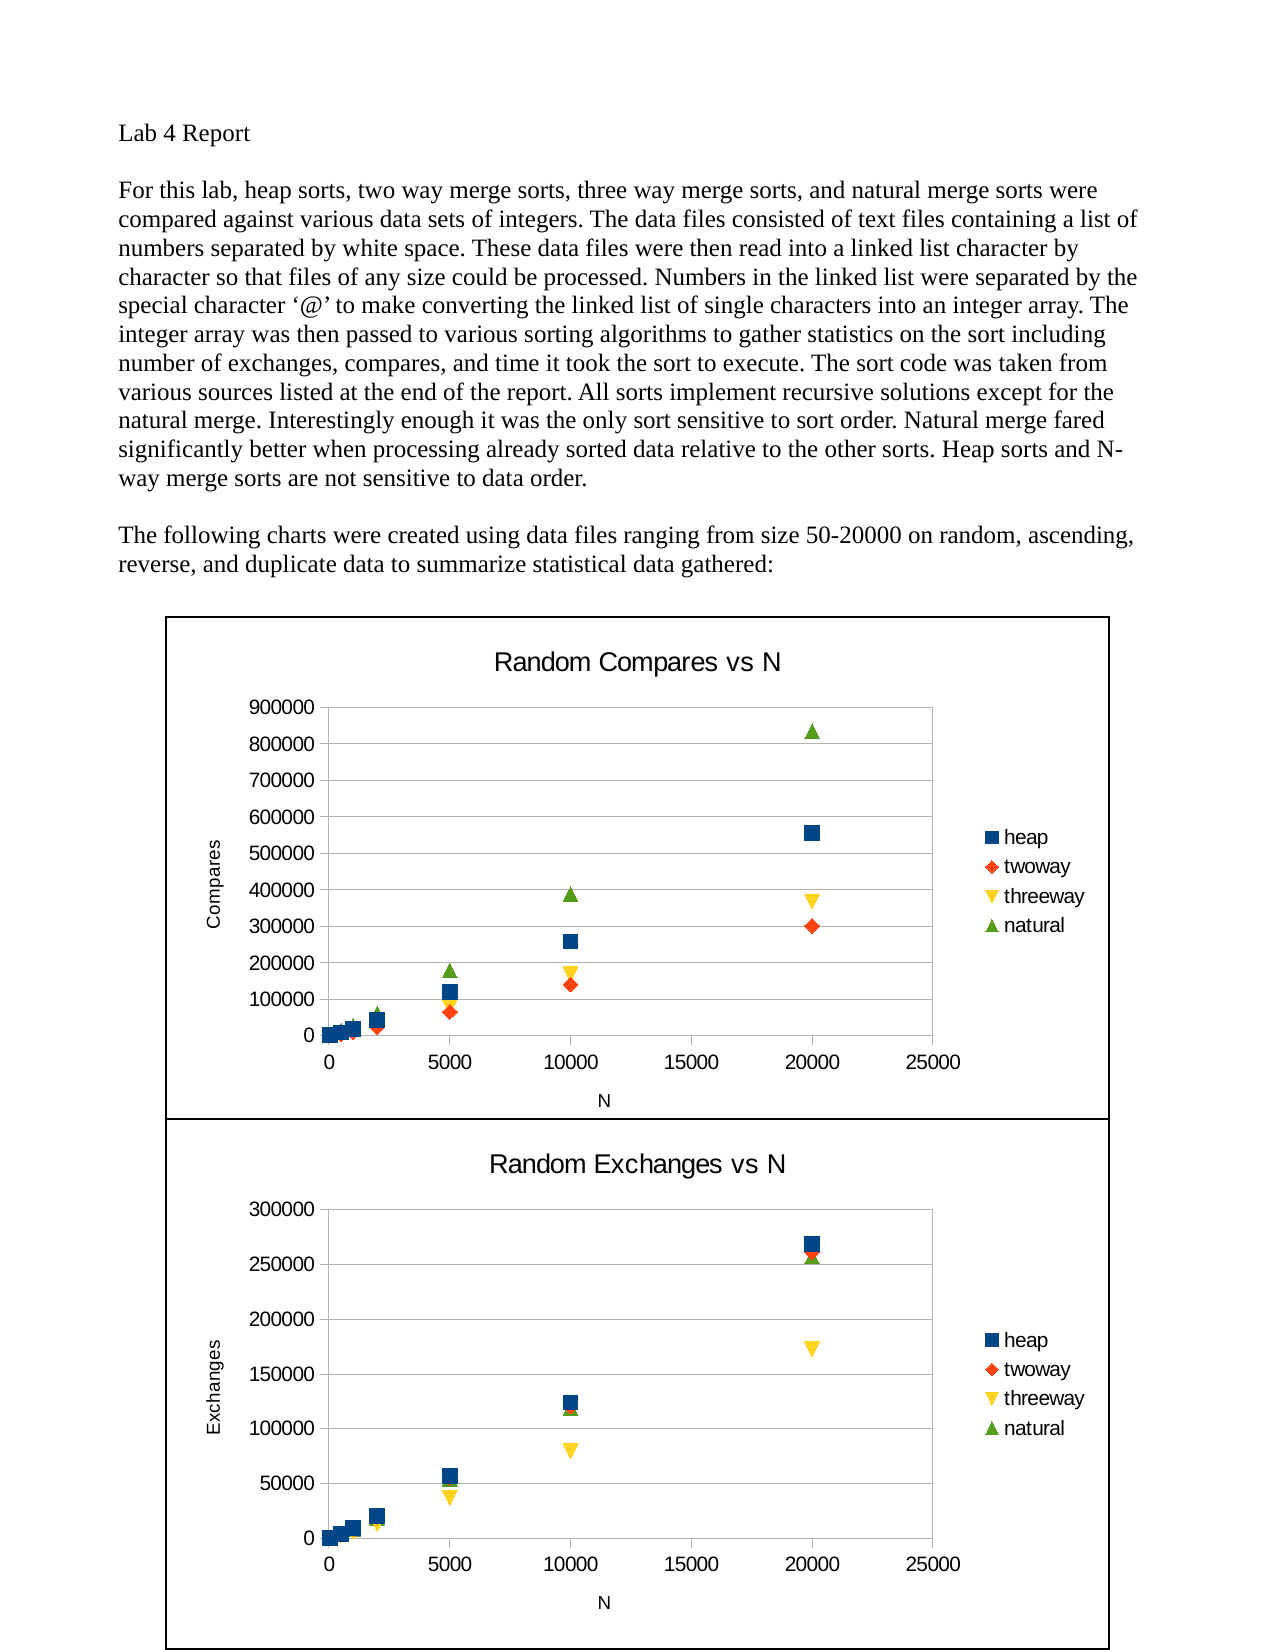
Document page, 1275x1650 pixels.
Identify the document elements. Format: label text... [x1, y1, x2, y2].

text The following charts were created using data files ranging from size 50-20000 on random, ascending, reverse, and duplicate data to summarize statistical data gathered: [118, 521, 1157, 578]
text For this lab, heap sorts, two way merge sorts, three way merge sorts, and natural merge sorts were compared against various data sets of integers. The data files consisted of text files containing a list of numbers separated by white space. These data files were then read into a linked list character by character so that files of any size could be processed. Numbers in the linked list were separated by the special character ‘@’ to make converting the linked list of single characters into an integer array. The integer array was then passed to various sorting algorithms to gather statistics on the sort including number of exchanges, compares, and time it took the sort to execute. The sort code was taken from various sources listed at the end of the report. All sorts implement recursive solutions except for the natural merge. Interestingly enough it was the only sort sensitive to sort order. Natural merge fared significantly better when processing already sorted data relative to the other sorts. Heap sorts and N-way merge sorts are not sensitive to data order. [118, 176, 1157, 492]
text Lab 4 Report [118, 118, 1157, 147]
